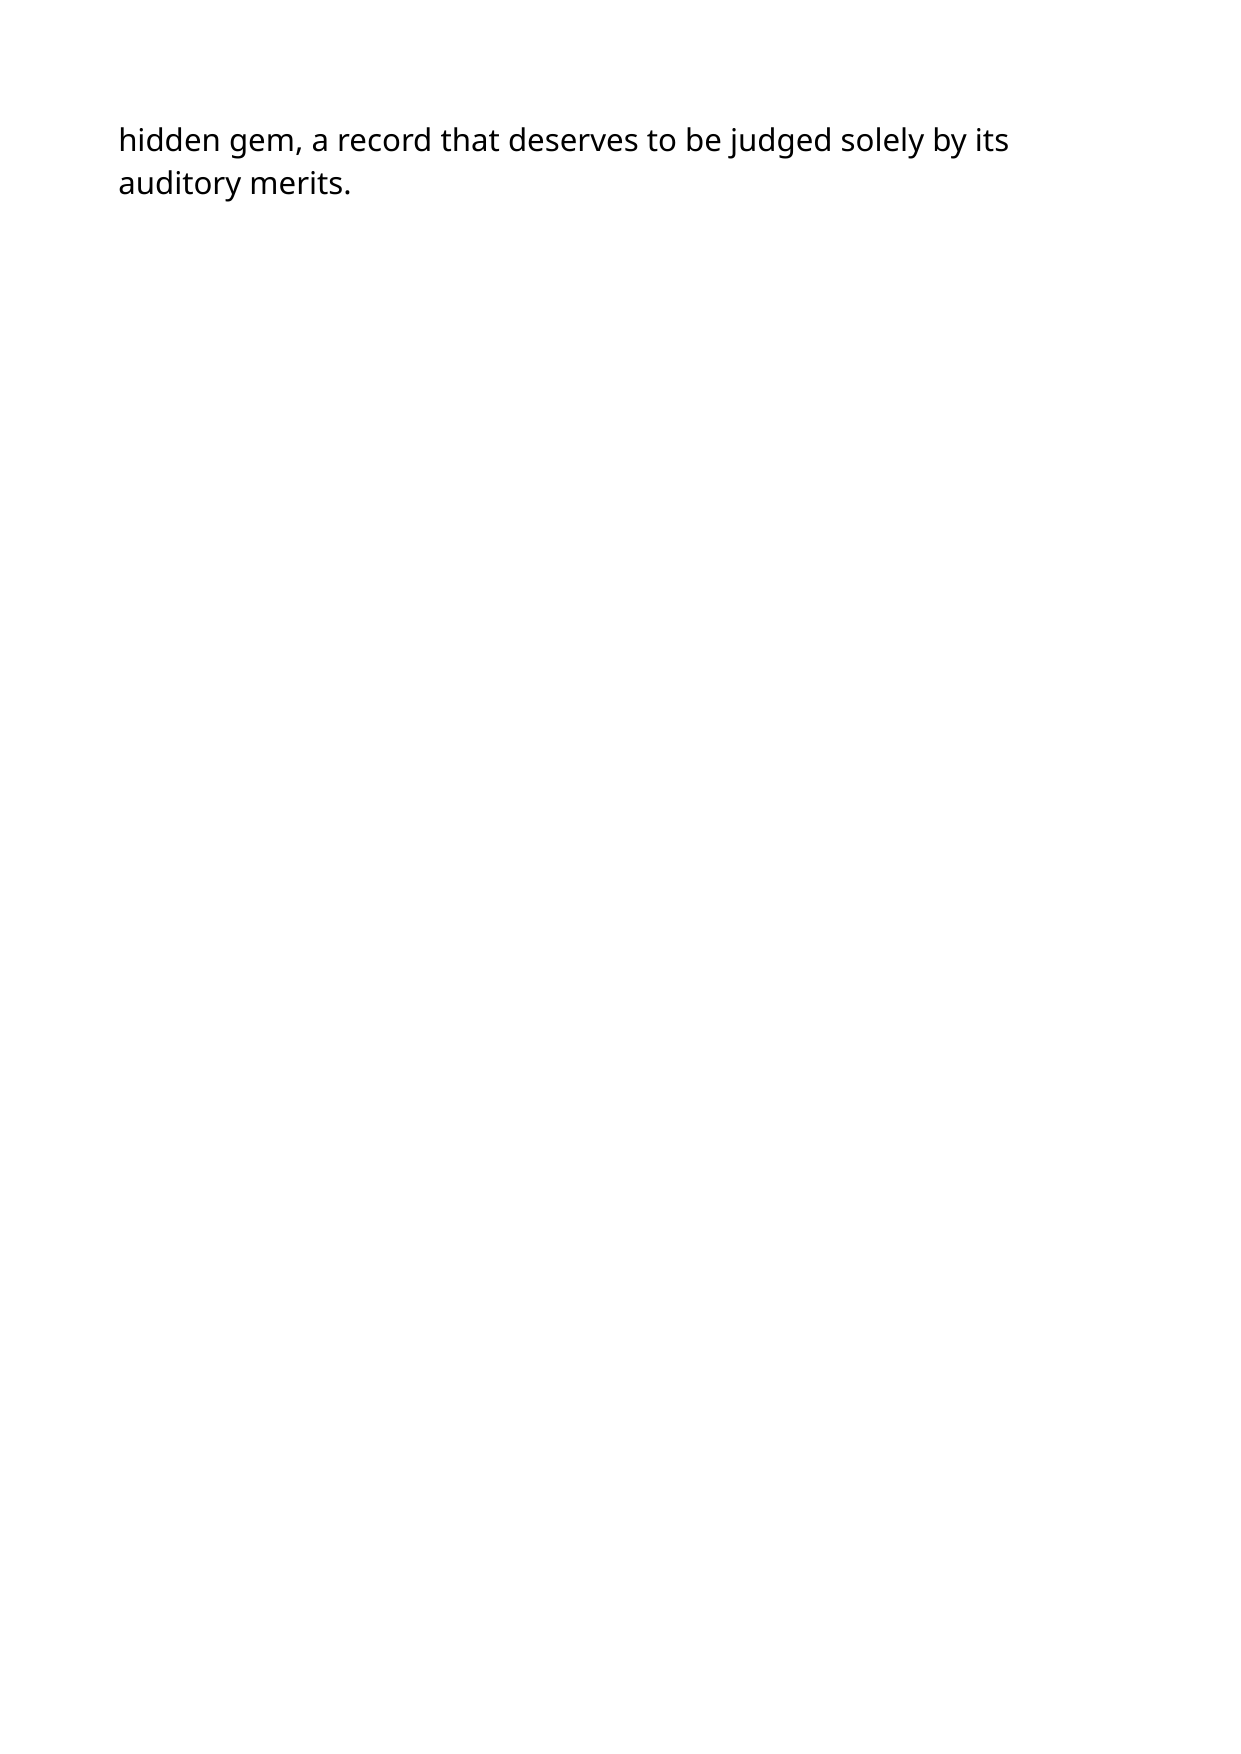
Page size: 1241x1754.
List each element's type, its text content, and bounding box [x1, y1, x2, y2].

text hidden gem, a record that deserves to be judged solely by its auditory merits. [118, 118, 1122, 203]
